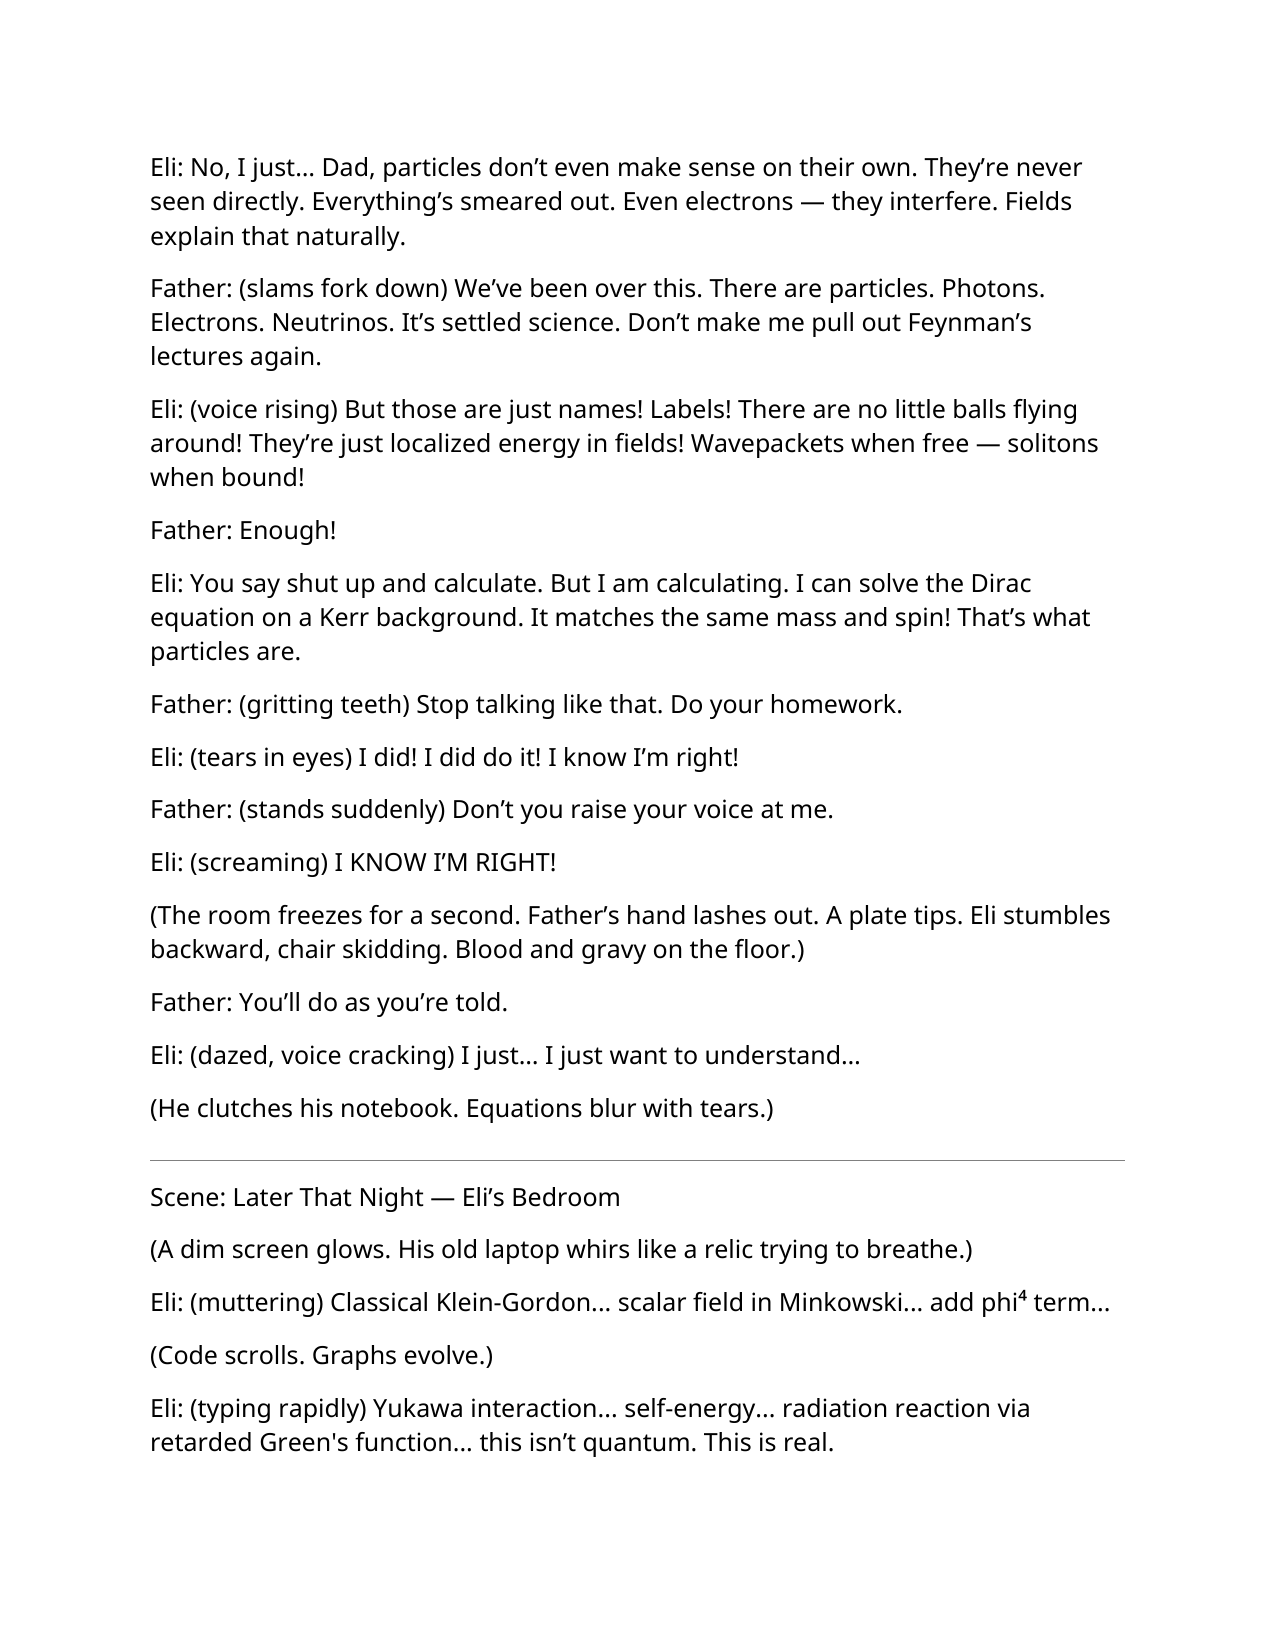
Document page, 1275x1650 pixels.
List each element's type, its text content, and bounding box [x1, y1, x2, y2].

text Eli: (tears in eyes) I did! I did do it! I know I’m right! [150, 739, 1125, 773]
text Father: (stands suddenly) Don’t you raise your voice at me. [150, 792, 1125, 826]
text Father: You’ll do as you’re told. [150, 985, 1125, 1019]
text Eli: (voice rising) But those are just names! Labels! There are no little balls flying around! They’re just localized energy in fields! Wavepackets when free — solitons when bound! [150, 392, 1125, 494]
text Father: Enough! [150, 513, 1125, 547]
text Eli: You say shut up and calculate. But I am calculating. I can solve the Dirac equation on a Kerr background. It matches the same mass and spin! That’s what particles are. [150, 566, 1125, 668]
text Eli: (dazed, voice cracking) I just… I just want to understand… [150, 1037, 1125, 1072]
text Eli: No, I just… Dad, particles don’t even make sense on their own. They’re never seen directly. Everything’s smeared out. Even electrons — they interfere. Fields explain that naturally. [150, 150, 1125, 252]
text Scene: Later That Night — Eli’s Bedroom [150, 1179, 1125, 1213]
text (Code scrolls. Graphs evolve.) [150, 1338, 1125, 1372]
text (The room freezes for a second. Father’s hand lashes out. A plate tips. Eli stumbles backward, chair skidding. Blood and gravy on the floor.) [150, 898, 1125, 966]
text Eli: (screaming) I KNOW I’M RIGHT! [150, 845, 1125, 879]
text (He clutches his notebook. Equations blur with tears.) [150, 1090, 1125, 1124]
text Eli: (typing rapidly) Yukawa interaction... self-energy... radiation reaction via retarded Green's function... this isn’t quantum. This is real. [150, 1391, 1125, 1459]
text (A dim screen glows. His old laptop whirs like a relic trying to breathe.) [150, 1232, 1125, 1266]
text Father: (gritting teeth) Stop talking like that. Do your homework. [150, 687, 1125, 721]
text Eli: (muttering) Classical Klein-Gordon... scalar field in Minkowski... add phi⁴ term... [150, 1285, 1125, 1319]
text Father: (slams fork down) We’ve been over this. There are particles. Photons. Electrons. Neutrinos. It’s settled science. Don’t make me pull out Feynman’s lectures again. [150, 271, 1125, 373]
